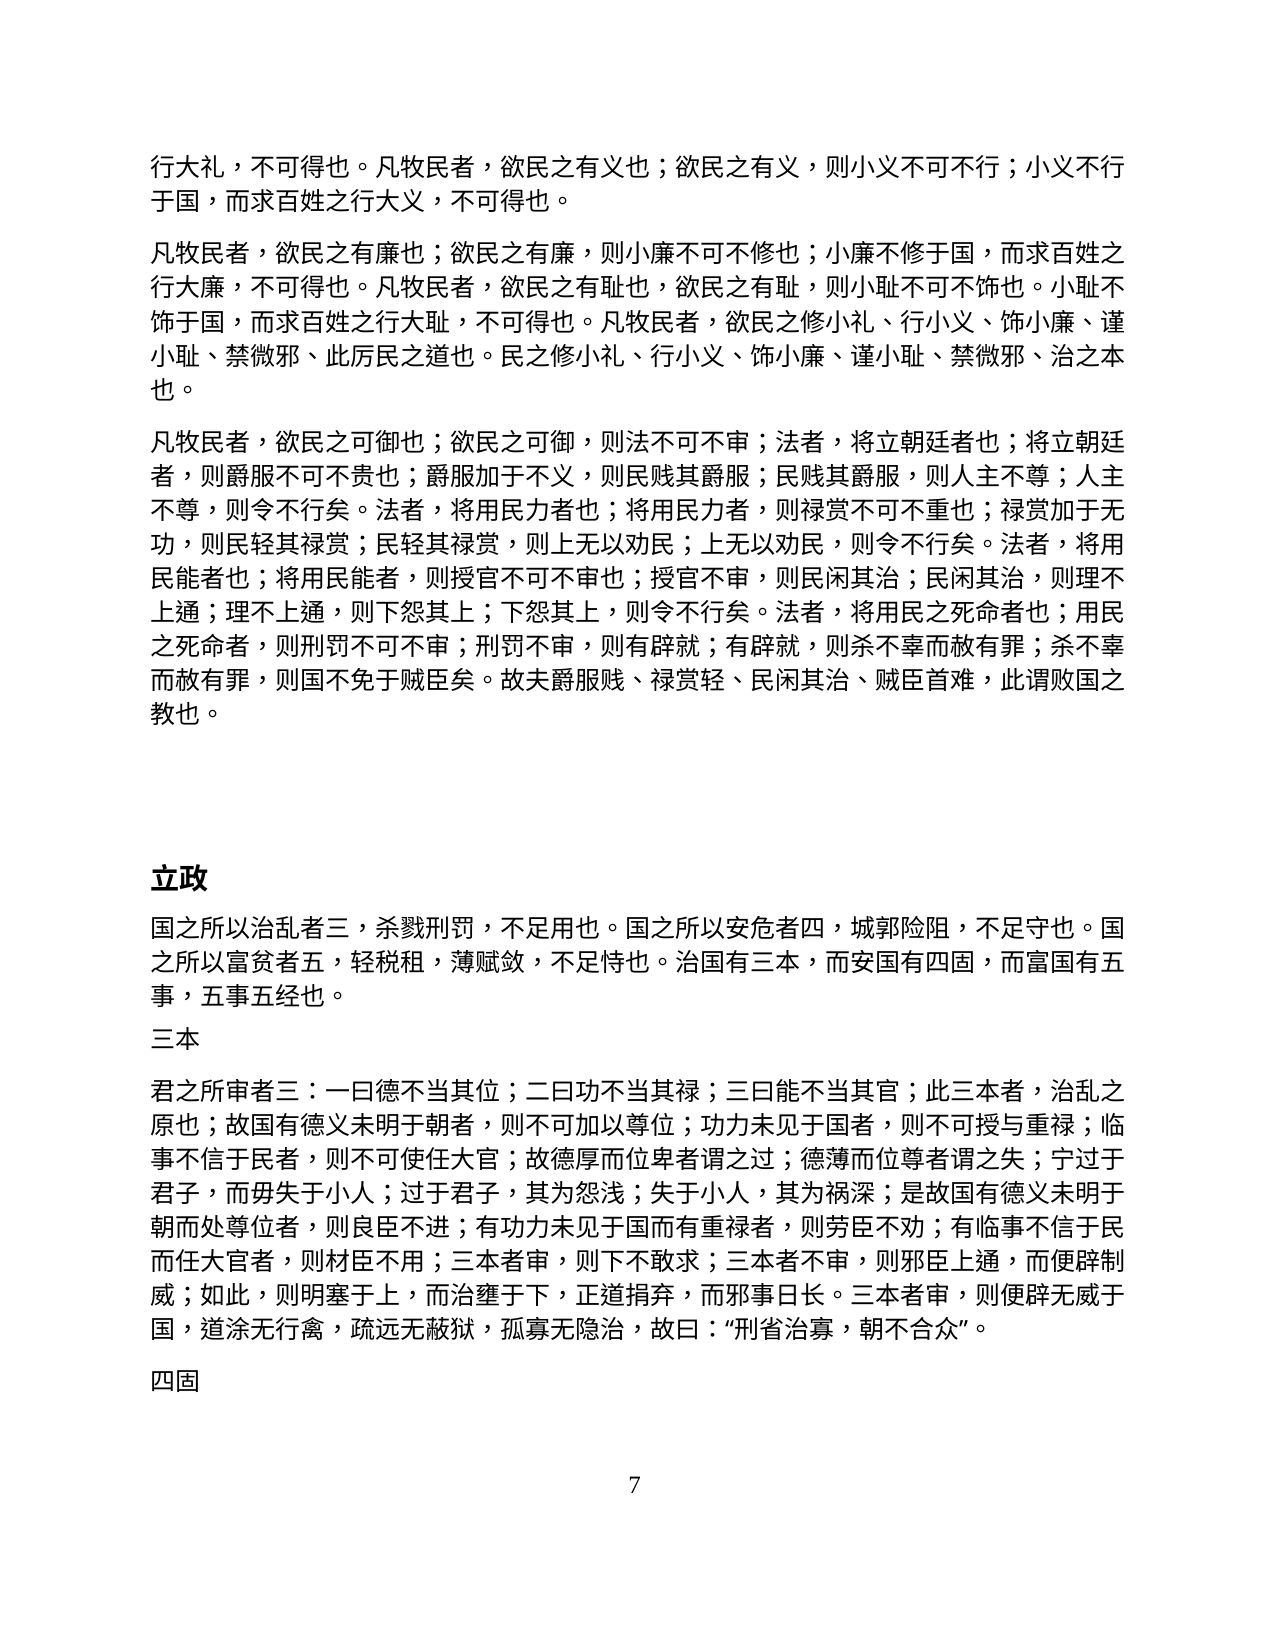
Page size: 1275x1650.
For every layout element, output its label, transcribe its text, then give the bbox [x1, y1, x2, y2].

subtitle 立政 [150, 858, 1125, 898]
text 行大礼，不可得也。凡牧民者，欲民之有义也；欲民之有义，则小义不可不行；小义不行于国，而求百姓之行大义，不可得也。 [150, 150, 1125, 218]
text 四固 [150, 1364, 1125, 1398]
text 凡牧民者，欲民之有廉也；欲民之有廉，则小廉不可不修也；小廉不修于国，而求百姓之行大廉，不可得也。凡牧民者，欲民之有耻也，欲民之有耻，则小耻不可不饰也。小耻不饰于国，而求百姓之行大耻，不可得也。凡牧民者，欲民之修小礼、行小义、饰小廉、谨小耻、禁微邪、此厉民之道也。民之修小礼、行小义、饰小廉、谨小耻、禁微邪、治之本也。 [150, 236, 1125, 406]
text 国之所以治乱者三，杀戮刑罚，不足用也。国之所以安危者四，城郭险阻，不足守也。国之所以富贫者五，轻税租，薄赋敛，不足恃也。治国有三本，而安国有四固，而富国有五事，五事五经也。 [150, 910, 1125, 1012]
text 凡牧民者，欲民之可御也；欲民之可御，则法不可不审；法者，将立朝廷者也；将立朝廷者，则爵服不可不贵也；爵服加于不义，则民贱其爵服；民贱其爵服，则人主不尊；人主不尊，则令不行矣。法者，将用民力者也；将用民力者，则禄赏不可不重也；禄赏加于无功，则民轻其禄赏；民轻其禄赏，则上无以劝民；上无以劝民，则令不行矣。法者，将用民能者也；将用民能者，则授官不可不审也；授官不审，则民闲其治；民闲其治，则理不上通；理不上通，则下怨其上；下怨其上，则令不行矣。法者，将用民之死命者也；用民之死命者，则刑罚不可不审；刑罚不审，则有辟就；有辟就，则杀不辜而赦有罪；杀不辜而赦有罪，则国不免于贼臣矣。故夫爵服贱、禄赏轻、民闲其治、贼臣首难，此谓败国之教也。 [150, 424, 1125, 731]
text 三本 [150, 1021, 1125, 1056]
text 君之所审者三：一曰德不当其位；二曰功不当其禄；三曰能不当其官；此三本者，治乱之原也；故国有德义未明于朝者，则不可加以尊位；功力未见于国者，则不可授与重禄；临事不信于民者，则不可使任大官；故德厚而位卑者谓之过；德薄而位尊者谓之失；宁过于君子，而毋失于小人；过于君子，其为怨浅；失于小人，其为祸深；是故国有德义未明于朝而处尊位者，则良臣不进；有功力未见于国而有重禄者，则劳臣不劝；有临事不信于民而任大官者，则材臣不用；三本者审，则下不敢求；三本者不审，则邪臣上通，而便辟制威；如此，则明塞于上，而治壅于下，正道捐弃，而邪事日长。三本者审，则便辟无威于国，道涂无行禽，疏远无蔽狱，孤寡无隐治，故曰：“刑省治寡，朝不合众”。 [150, 1073, 1125, 1346]
